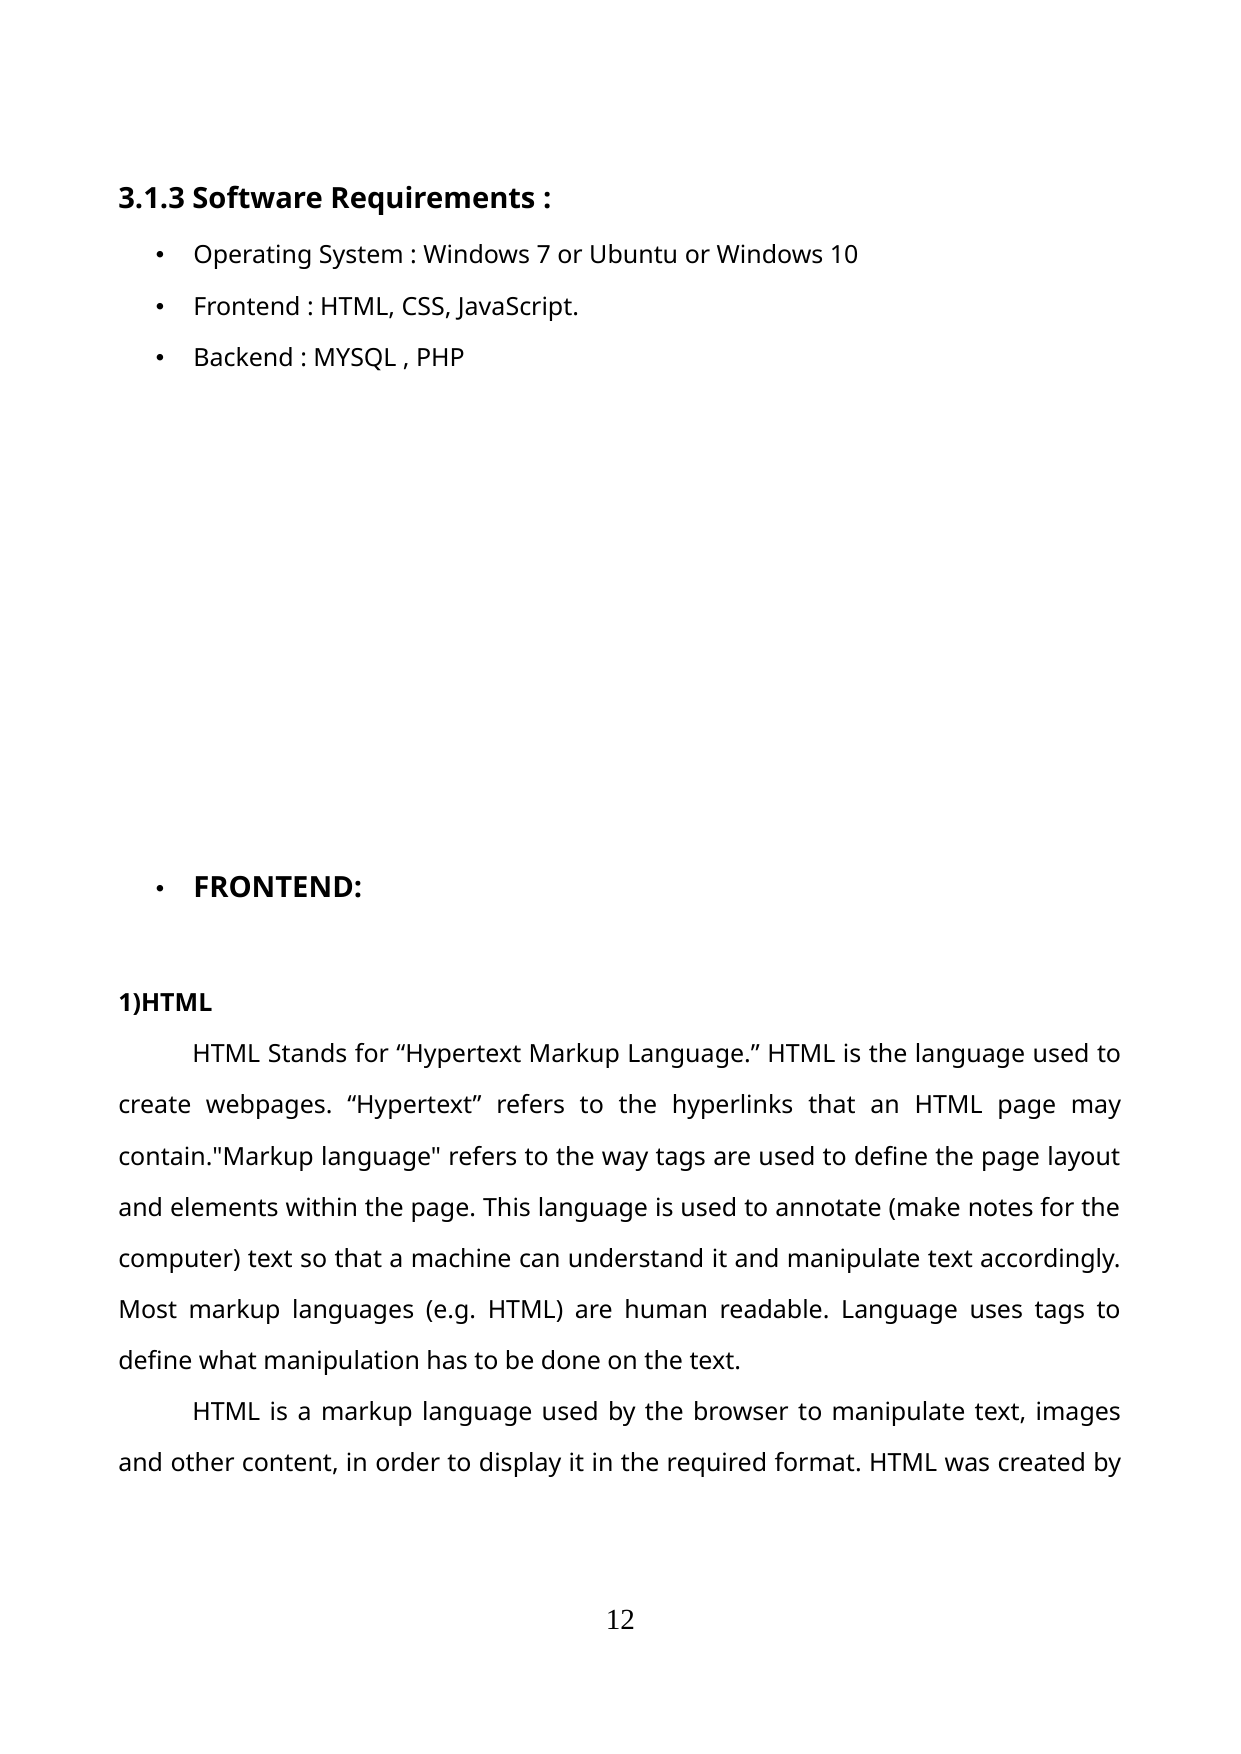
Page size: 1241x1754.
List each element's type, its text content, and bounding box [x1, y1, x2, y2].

text 1)HTML [118, 985, 1122, 1019]
text HTML Stands for “Hypertext Markup Language.” HTML is the language used to create webpages. “Hypertext” refers to the hyperlinks that an HTML page may contain."Markup language" refers to the way tags are used to define the page layout and elements within the page. This language is used to annotate (make notes for the computer) text so that a machine can understand it and manipulate text accordingly. Most markup languages (e.g. HTML) are human readable. Language uses tags to define what manipulation has to be done on the text. [118, 1036, 1122, 1376]
list Backend : MYSQL , PHP [156, 339, 1122, 373]
list FRONTEND: [156, 866, 1122, 906]
list Operating System : Windows 7 or Ubuntu or Windows 10 [156, 237, 1122, 271]
list Frontend : HTML, CSS, JavaScript. [156, 288, 1122, 322]
text 3.1.3 Software Requirements : [118, 178, 1122, 217]
text HTML is a markup language used by the browser to manipulate text, images and other content, in order to display it in the required format. HTML was created by [118, 1393, 1122, 1478]
